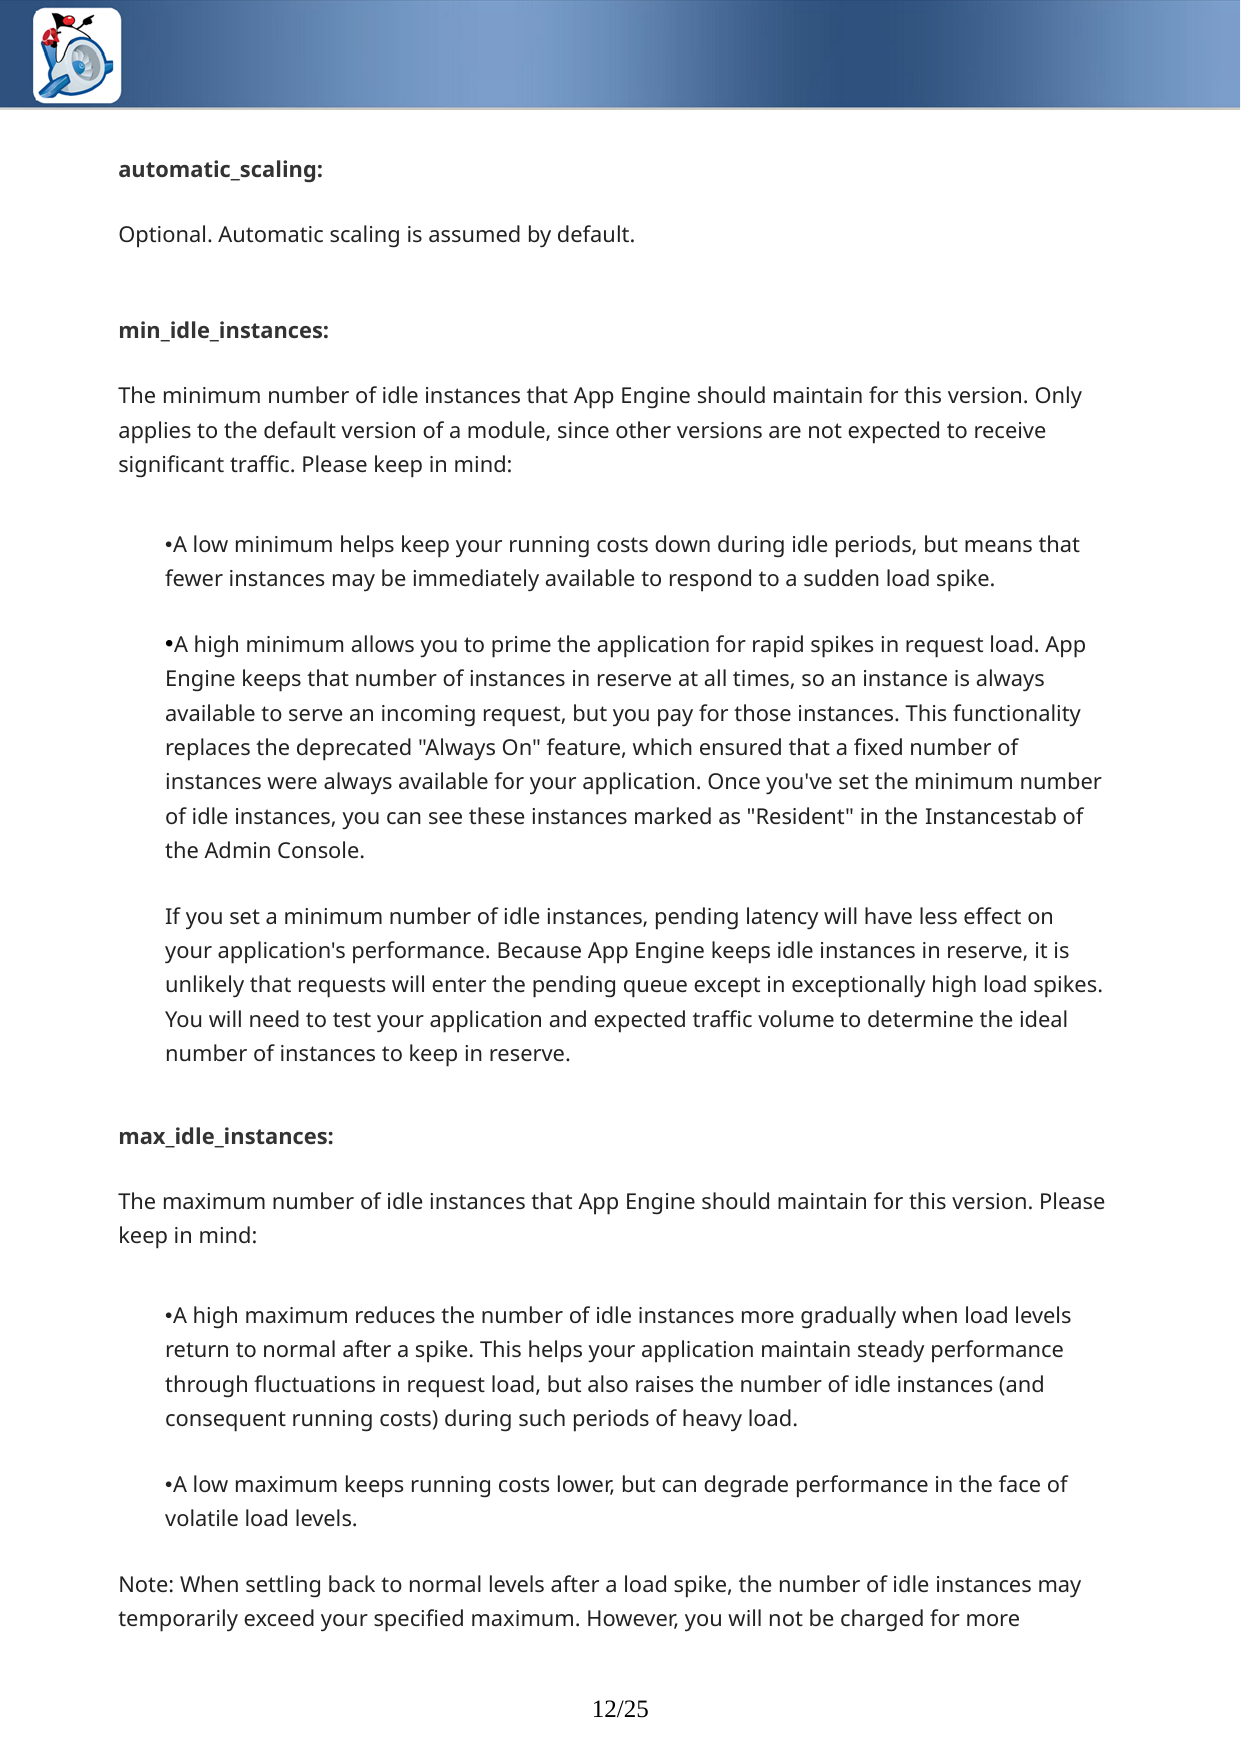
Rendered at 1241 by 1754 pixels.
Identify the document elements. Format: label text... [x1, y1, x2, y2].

subtitle max_idle_instances: [118, 1121, 1122, 1151]
list The maximum number of idle instances that App Engine should maintain for this version. Please keep in mind: [118, 1182, 1122, 1250]
list Optional. Automatic scaling is assumed by default. [118, 214, 1122, 248]
text Note: When settling back to normal levels after a load spike, the number of idle instances may temporarily exceed your specified maximum. However, you will not be charged for more [118, 1564, 1122, 1633]
subtitle min_idle_instances: [118, 315, 1122, 345]
subtitle automatic_scaling: [118, 153, 1122, 183]
list The minimum number of idle instances that App Engine should maintain for this version. Only applies to the default version of a module, since other versions are not expected to receive significant traffic. Please keep in mind: [118, 376, 1122, 479]
list A low maximum keeps running costs lower, but can degrade performance in the face of volatile load levels. [118, 1464, 1106, 1533]
list A high minimum allows you to prime the application for rapid spikes in request load. App Engine keeps that number of instances in reserve at all times, so an instance is always available to serve an incoming request, but you pay for those instances. This functionality replaces the deprecated "Always On" feature, which ensured that a fixed number of instances were always available for your application. Once you've set the minimum number of idle instances, you can see these instances marked as "Resident" in the Instancestab of the Admin Console. [118, 624, 1106, 865]
list A high maximum reduces the number of idle instances more gradually when load levels return to normal after a spike. This helps your application maintain steady performance through fluctuations in request load, but also raises the number of idle instances (and consequent running costs) during such periods of heavy load. [118, 1295, 1106, 1433]
picture [0, 0, 1241, 110]
list A low minimum helps keep your running costs down during idle periods, but means that fewer instances may be immediately available to respond to a sudden load spike. [118, 524, 1106, 593]
list If you set a minimum number of idle instances, pending latency will have less effect on your application's performance. Because App Engine keeps idle instances in reserve, it is unlikely that requests will enter the pending queue except in exceptionally high load spikes. You will need to test your application and expected traffic volume to determine the ideal number of instances to keep in reserve. [118, 896, 1106, 1068]
